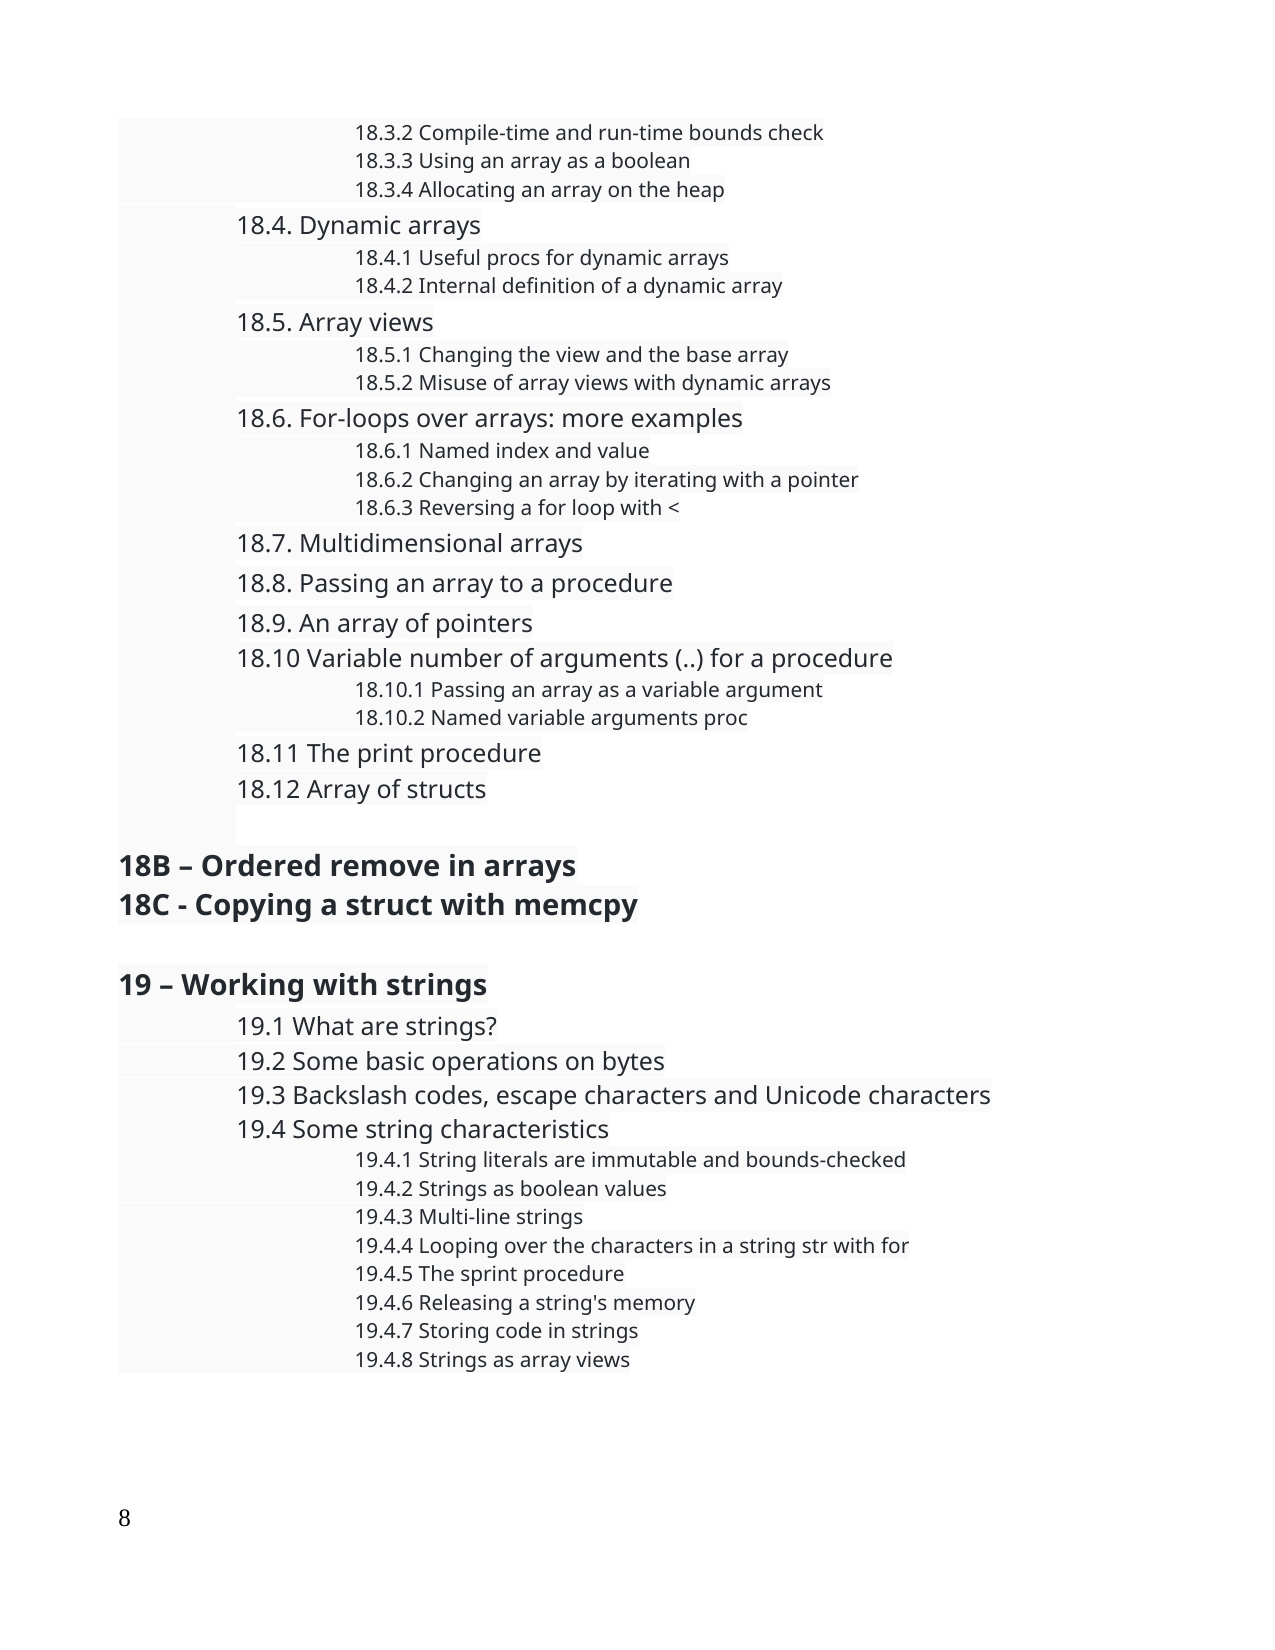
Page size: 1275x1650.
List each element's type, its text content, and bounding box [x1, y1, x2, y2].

text 18.6.1 Named index and value [118, 436, 1157, 465]
text 18C - Copying a struct with memcpy [118, 885, 1157, 924]
text 18.10.1 Passing an array as a variable argument [118, 675, 1157, 703]
subtitle 19.2 Some basic operations on bytes [118, 1043, 1157, 1077]
text 18.9. An array of pointers [118, 601, 1157, 641]
text 18.3.3 Using an array as a boolean [118, 147, 1157, 175]
subtitle 19.4.2 Strings as boolean values [118, 1174, 1157, 1202]
text 18.3.4 Allocating an array on the heap [118, 175, 1157, 203]
text 18.10 Variable number of arguments (..) for a procedure [118, 641, 1157, 675]
subtitle 19.4.5 The sprint procedure [118, 1259, 1157, 1288]
subtitle 19.4.6 Releasing a string's memory [118, 1288, 1157, 1316]
subtitle 19.4.3 Multi-line strings [118, 1202, 1157, 1231]
subtitle 19.3 Backslash codes, escape characters and Unicode characters [118, 1077, 1157, 1112]
text 19.1 What are strings? [118, 1004, 1157, 1043]
text 18B – Ordered remove in arrays [118, 845, 1157, 885]
subtitle 19.4.7 Storing code in strings [118, 1316, 1157, 1345]
subtitle 18.10.2 Named variable arguments proc [118, 703, 1157, 732]
text 18.4.1 Useful procs for dynamic arrays [118, 243, 1157, 272]
subtitle 19.4 Some string characteristics [118, 1112, 1157, 1146]
text 18.7. Multidimensional arrays [118, 522, 1157, 561]
subtitle 19.4.1 String literals are immutable and bounds-checked [118, 1146, 1157, 1174]
text 19 – Working with strings [118, 964, 1157, 1004]
text 18.12 Array of structs [118, 771, 1157, 805]
text 18.5.1 Changing the view and the base array [118, 340, 1157, 368]
text 18.4.2 Internal definition of a dynamic array [118, 272, 1157, 300]
text 18.6. For-loops over arrays: more examples [118, 397, 1157, 436]
text 18.5. Array views [118, 300, 1157, 340]
text 18.4. Dynamic arrays [118, 203, 1157, 243]
text 18.5.2 Misuse of array views with dynamic arrays [118, 368, 1157, 397]
text 18.3.2 Compile-time and run-time bounds check [118, 118, 1157, 147]
subtitle 19.4.4 Looping over the characters in a string str with for [118, 1231, 1157, 1259]
text 19.4.8 Strings as array views [118, 1345, 1157, 1373]
text 18.6.2 Changing an array by iterating with a pointer [118, 465, 1157, 493]
text 18.8. Passing an array to a procedure [118, 561, 1157, 601]
subtitle 18.11 The print procedure [118, 732, 1157, 771]
text 18.6.3 Reversing a for loop with < [118, 493, 1157, 522]
